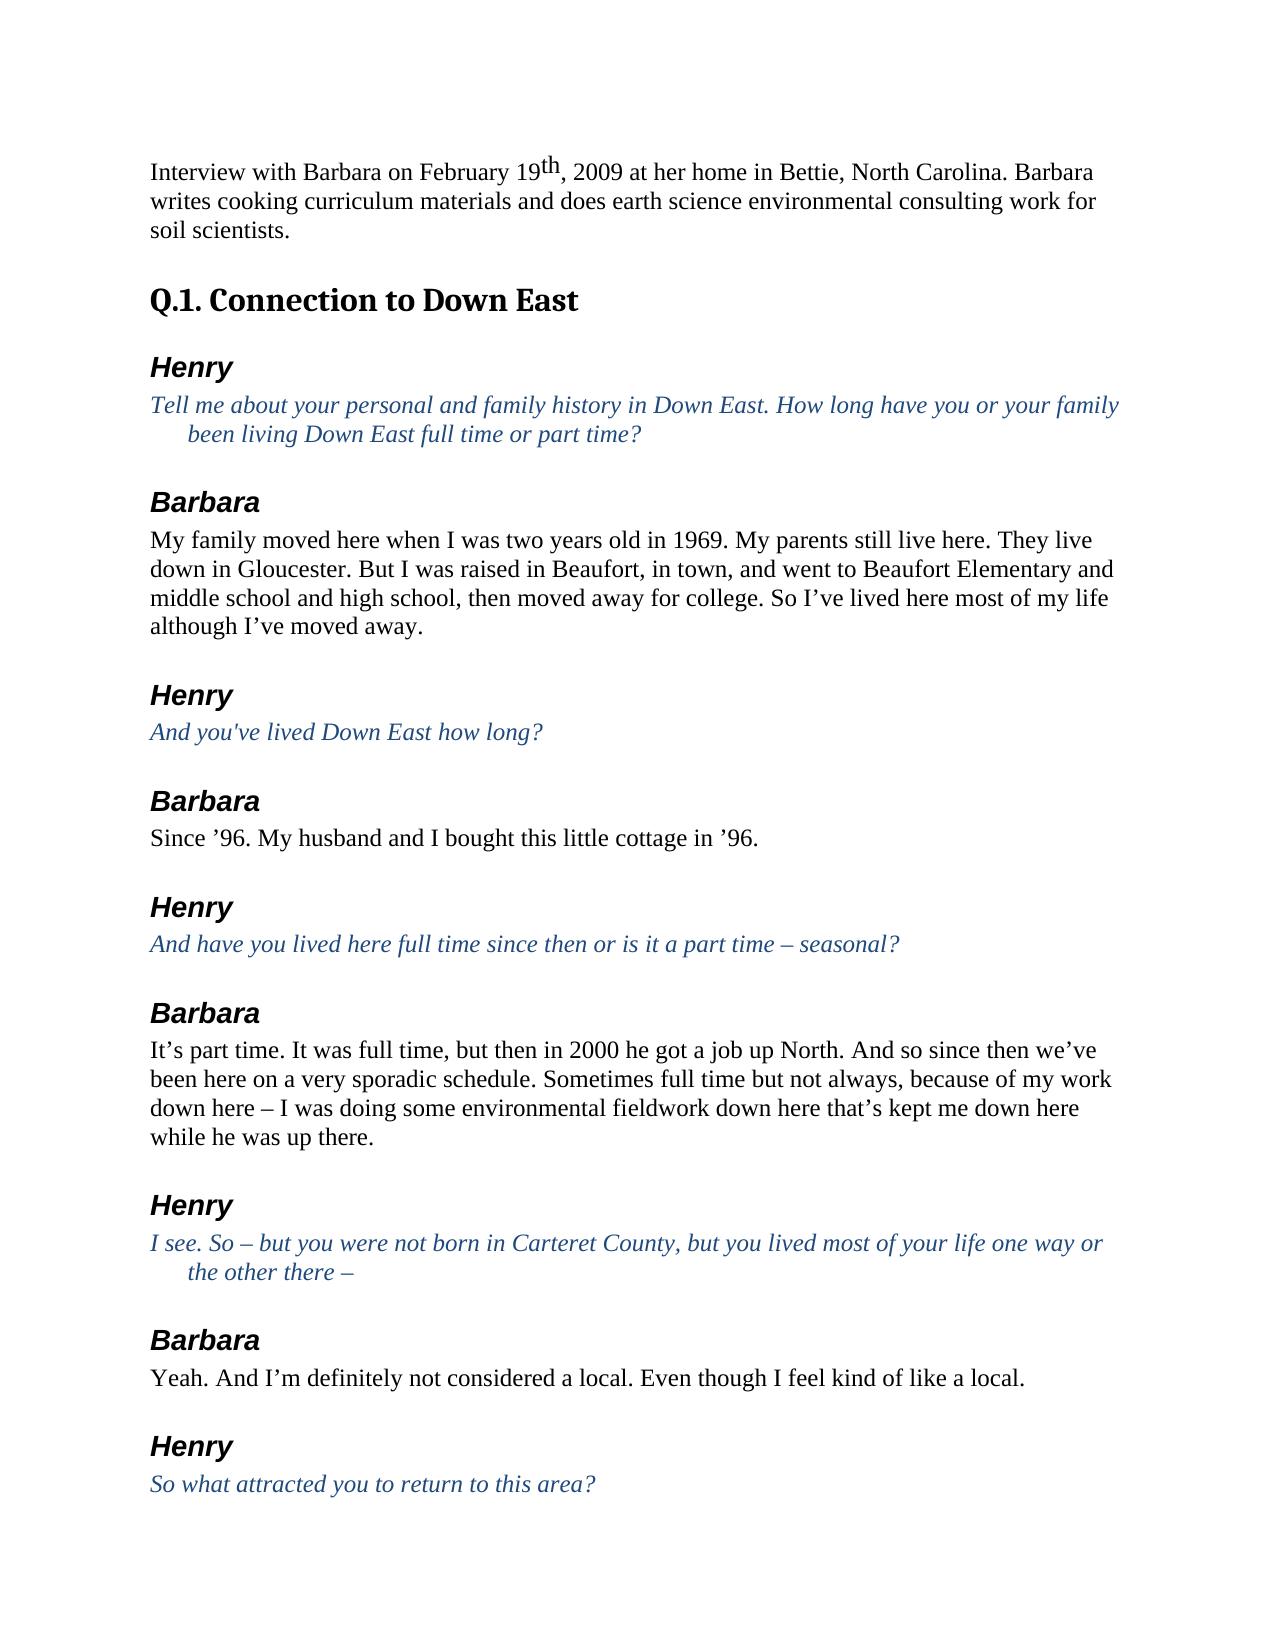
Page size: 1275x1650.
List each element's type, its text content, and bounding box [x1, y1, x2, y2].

text And you've lived Down East how long? [150, 717, 1125, 746]
subtitle Henry [150, 890, 1125, 923]
text Since ’96. My husband and I bought this little cottage in ’96. [150, 823, 1125, 852]
subtitle Barbara [150, 996, 1125, 1029]
text It’s part time. It was full time, but then in 2000 he got a job up North. And so since then we’ve been here on a very sporadic schedule. Sometimes full time but not always, because of my work down here – I was doing some environmental fieldwork down here that’s kept me down here while he was up there. [150, 1036, 1125, 1151]
text My family moved here when I was two years old in 1969. My parents still live here. They live down in Gloucester. But I was raised in Beaufort, in town, and went to Beaufort Elementary and middle school and high school, then moved away for college. So I’ve lived here most of my life although I’ve moved away. [150, 525, 1125, 640]
text Interview with Barbara on February 19th, 2009 at her home in Bettie, North Carolina. Barbara writes cooking curriculum materials and does earth science environmental consulting work for soil scientists. [150, 150, 1125, 243]
text I see. So – but you were not born in Carteret County, but you lived most of your life one way or the other there – [150, 1228, 1125, 1285]
subtitle Henry [150, 351, 1125, 384]
subtitle Henry [150, 1429, 1125, 1462]
text Yeah. And I’m definitely not considered a local. Even though I feel kind of like a local. [150, 1363, 1125, 1391]
subtitle Barbara [150, 485, 1125, 519]
text And have you lived here full time since then or is it a part time – seasonal? [150, 929, 1125, 958]
subtitle Barbara [150, 1323, 1125, 1356]
subtitle Henry [150, 1188, 1125, 1222]
text Tell me about your personal and family history in Down East. How long have you or your family been living Down East full time or part time? [150, 390, 1125, 448]
subtitle Henry [150, 678, 1125, 711]
subtitle Barbara [150, 784, 1125, 817]
text So what attracted you to return to this area? [150, 1469, 1125, 1497]
subtitle Q.1. Connection to Down East [150, 281, 1125, 319]
